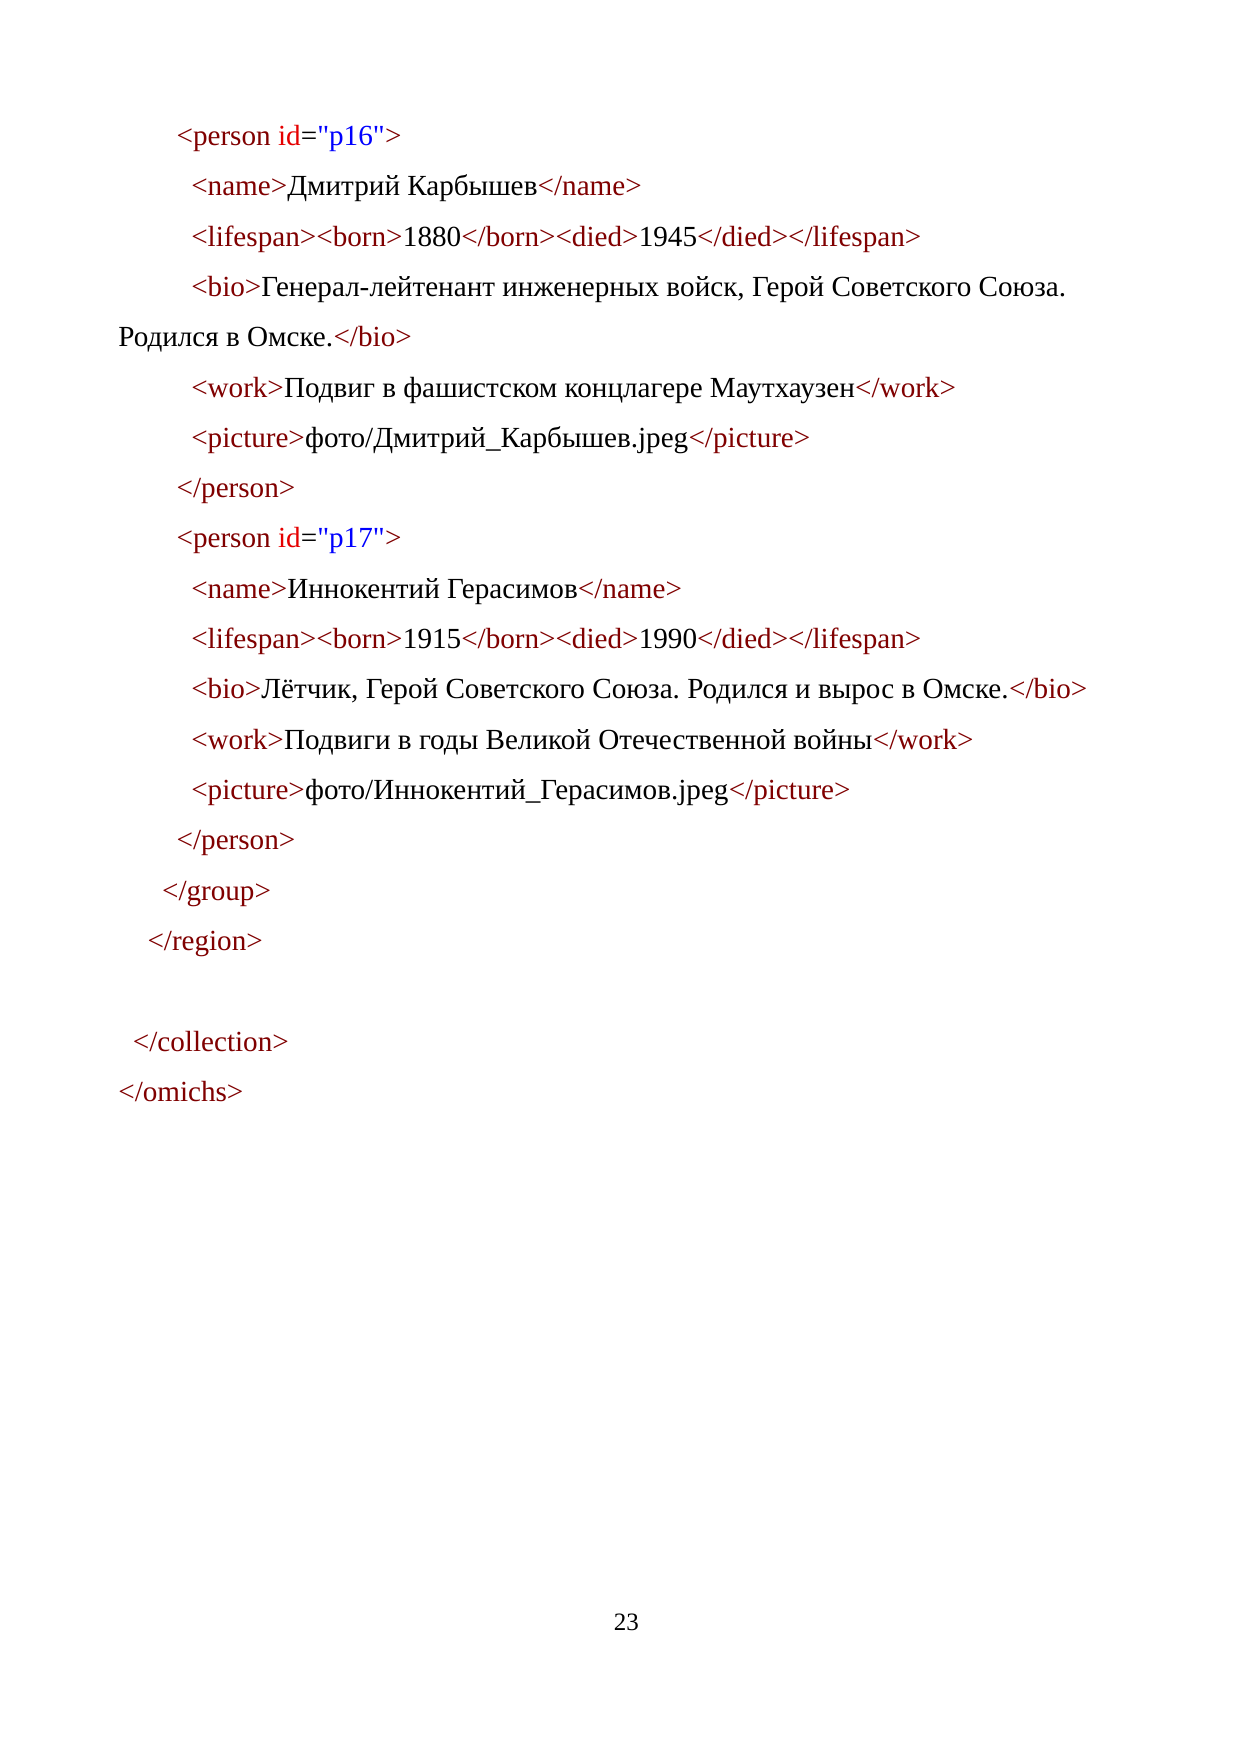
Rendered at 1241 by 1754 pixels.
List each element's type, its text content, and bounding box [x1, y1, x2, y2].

text <lifespan><born>1915</born><died>1990</died></lifespan> [118, 621, 1122, 655]
text <bio>Лётчик, Герой Советского Союза. Родился и вырос в Омске.</bio> [118, 672, 1122, 705]
text <name>Иннокентий Герасимов</name> [118, 571, 1122, 604]
text <picture>фото/Дмитрий_Карбышев.jpeg</picture> [118, 420, 1122, 453]
text <person id="p17"> [118, 521, 1122, 554]
text </region> [118, 923, 1122, 957]
text <work>Подвиг в фашистском концлагере Маутхаузен</work> [118, 370, 1122, 403]
text </person> [118, 822, 1122, 856]
text <lifespan><born>1880</born><died>1945</died></lifespan> [118, 219, 1122, 252]
text </omichs> [118, 1074, 1122, 1108]
text <person id="p16"> [118, 118, 1122, 152]
text </collection> [118, 1024, 1122, 1057]
text </person> [118, 470, 1122, 504]
text <bio>Генерал-лейтенант инженерных войск, Герой Советского Союза. Родился в Омске.</bio> [118, 269, 1122, 353]
text <picture>фото/Иннокентий_Герасимов.jpeg</picture> [118, 772, 1122, 806]
text </group> [118, 873, 1122, 906]
text <name>Дмитрий Карбышев</name> [118, 168, 1122, 202]
text <work>Подвиги в годы Великой Отечественной войны</work> [118, 722, 1122, 755]
